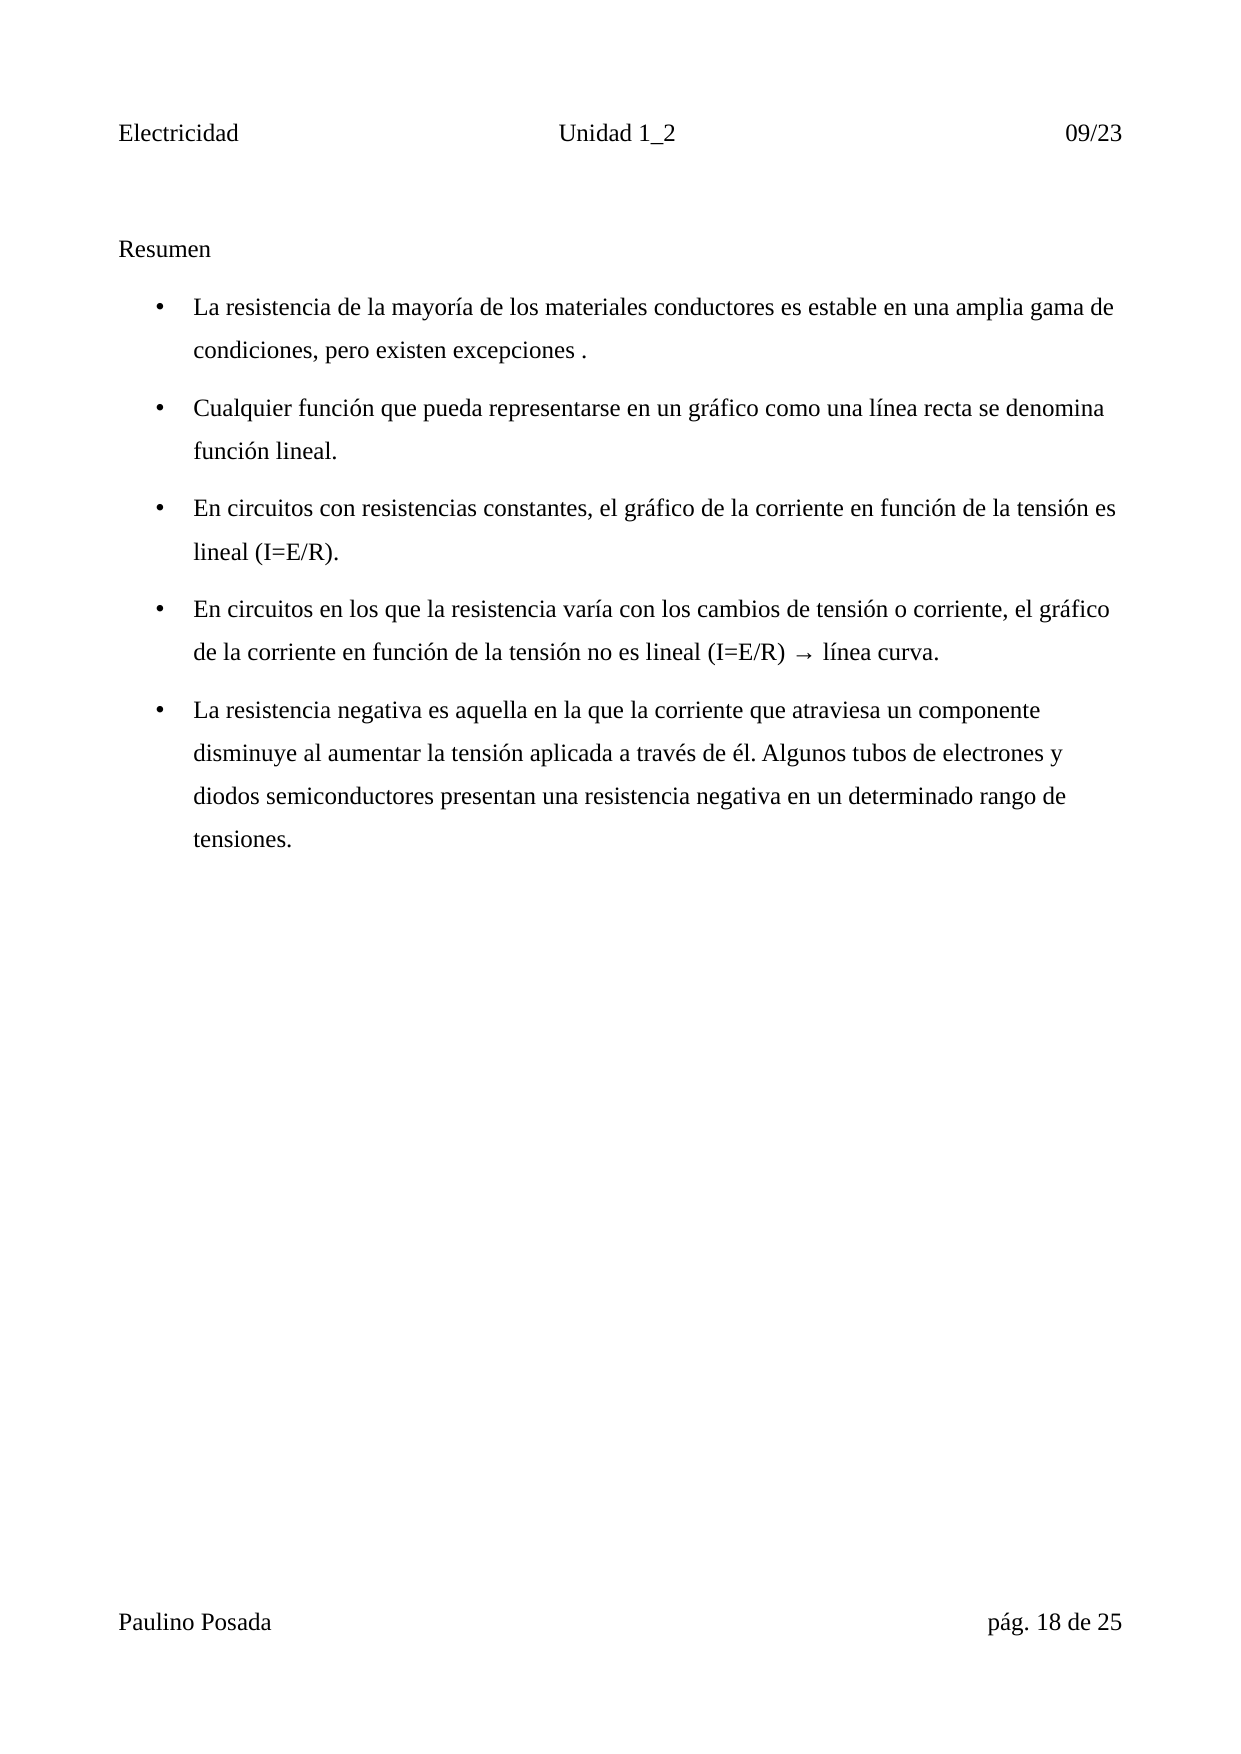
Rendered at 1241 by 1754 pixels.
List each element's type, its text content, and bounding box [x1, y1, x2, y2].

list En circuitos en los que la resistencia varía con los cambios de tensión o corriente, el gráfico de la corriente en función de la tensión no es lineal (I=E/R) → línea curva. [156, 594, 1122, 666]
list La resistencia negativa es aquella en la que la corriente que atraviesa un componente disminuye al aumentar la tensión aplicada a través de él. Algunos tubos de electrones y diodos semiconductores presentan una resistencia negativa en un determinado rango de tensiones. [156, 695, 1122, 853]
list En circuitos con resistencias constantes, el gráfico de la corriente en función de la tensión es lineal (I=E/R). [156, 493, 1122, 565]
list Cualquier función que pueda representarse en un gráfico como una línea recta se denomina función lineal. [156, 393, 1122, 464]
text Resumen [118, 234, 1122, 263]
list La resistencia de la mayoría de los materiales conductores es estable en una amplia gama de condiciones, pero existen excepciones . [156, 292, 1122, 364]
